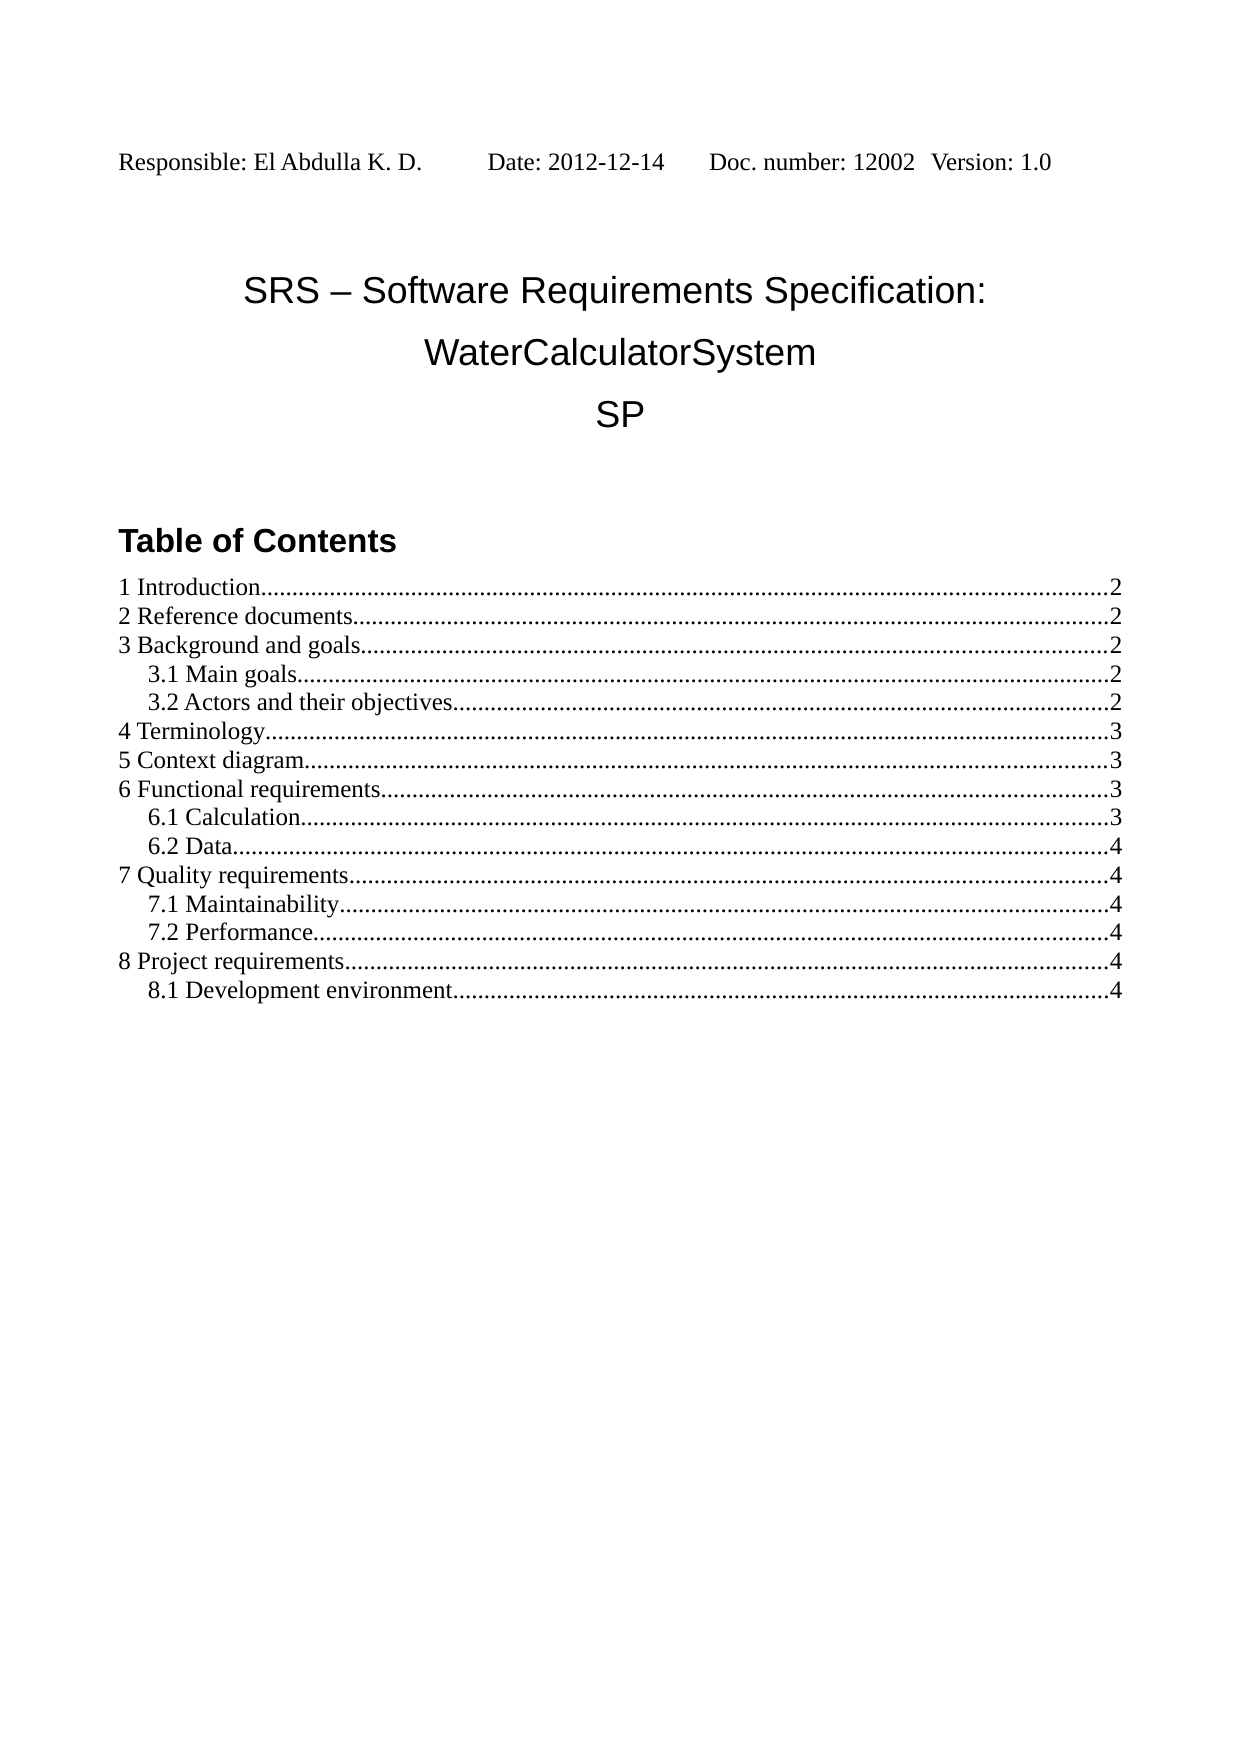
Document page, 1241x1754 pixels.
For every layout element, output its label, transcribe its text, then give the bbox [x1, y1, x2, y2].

text 6.1 Calculation 3 [148, 802, 1122, 831]
text Responsible: El Abdulla K. D. Date: 2012-12-14 Doc. number: 12002 Version: 1.0 [118, 147, 1122, 176]
text 6.2 Data 4 [148, 831, 1122, 860]
text 7 Quality requirements 4 [118, 860, 1122, 889]
subtitle SRS – Software Requirements Specification: [118, 268, 1122, 311]
text 3.2 Actors and their objectives 2 [148, 687, 1122, 716]
text 2 Reference documents 2 [118, 601, 1122, 630]
text 8.1 Development environment 4 [148, 975, 1122, 1004]
text 3.1 Main goals 2 [148, 659, 1122, 687]
text 7.1 Maintainability 4 [148, 889, 1122, 917]
text 1 Introduction 2 [118, 572, 1122, 601]
text 6 Functional requirements 3 [118, 774, 1122, 802]
subtitle WaterCalculatorSystem [118, 330, 1122, 373]
text 5 Context diagram 3 [118, 745, 1122, 774]
subtitle SP [118, 392, 1122, 435]
text 4 Terminology 3 [118, 716, 1122, 745]
text 8 Project requirements 4 [118, 946, 1122, 975]
subtitle Table of Contents [118, 522, 1122, 560]
text 3 Background and goals 2 [118, 630, 1122, 659]
text 7.2 Performance 4 [148, 917, 1122, 946]
